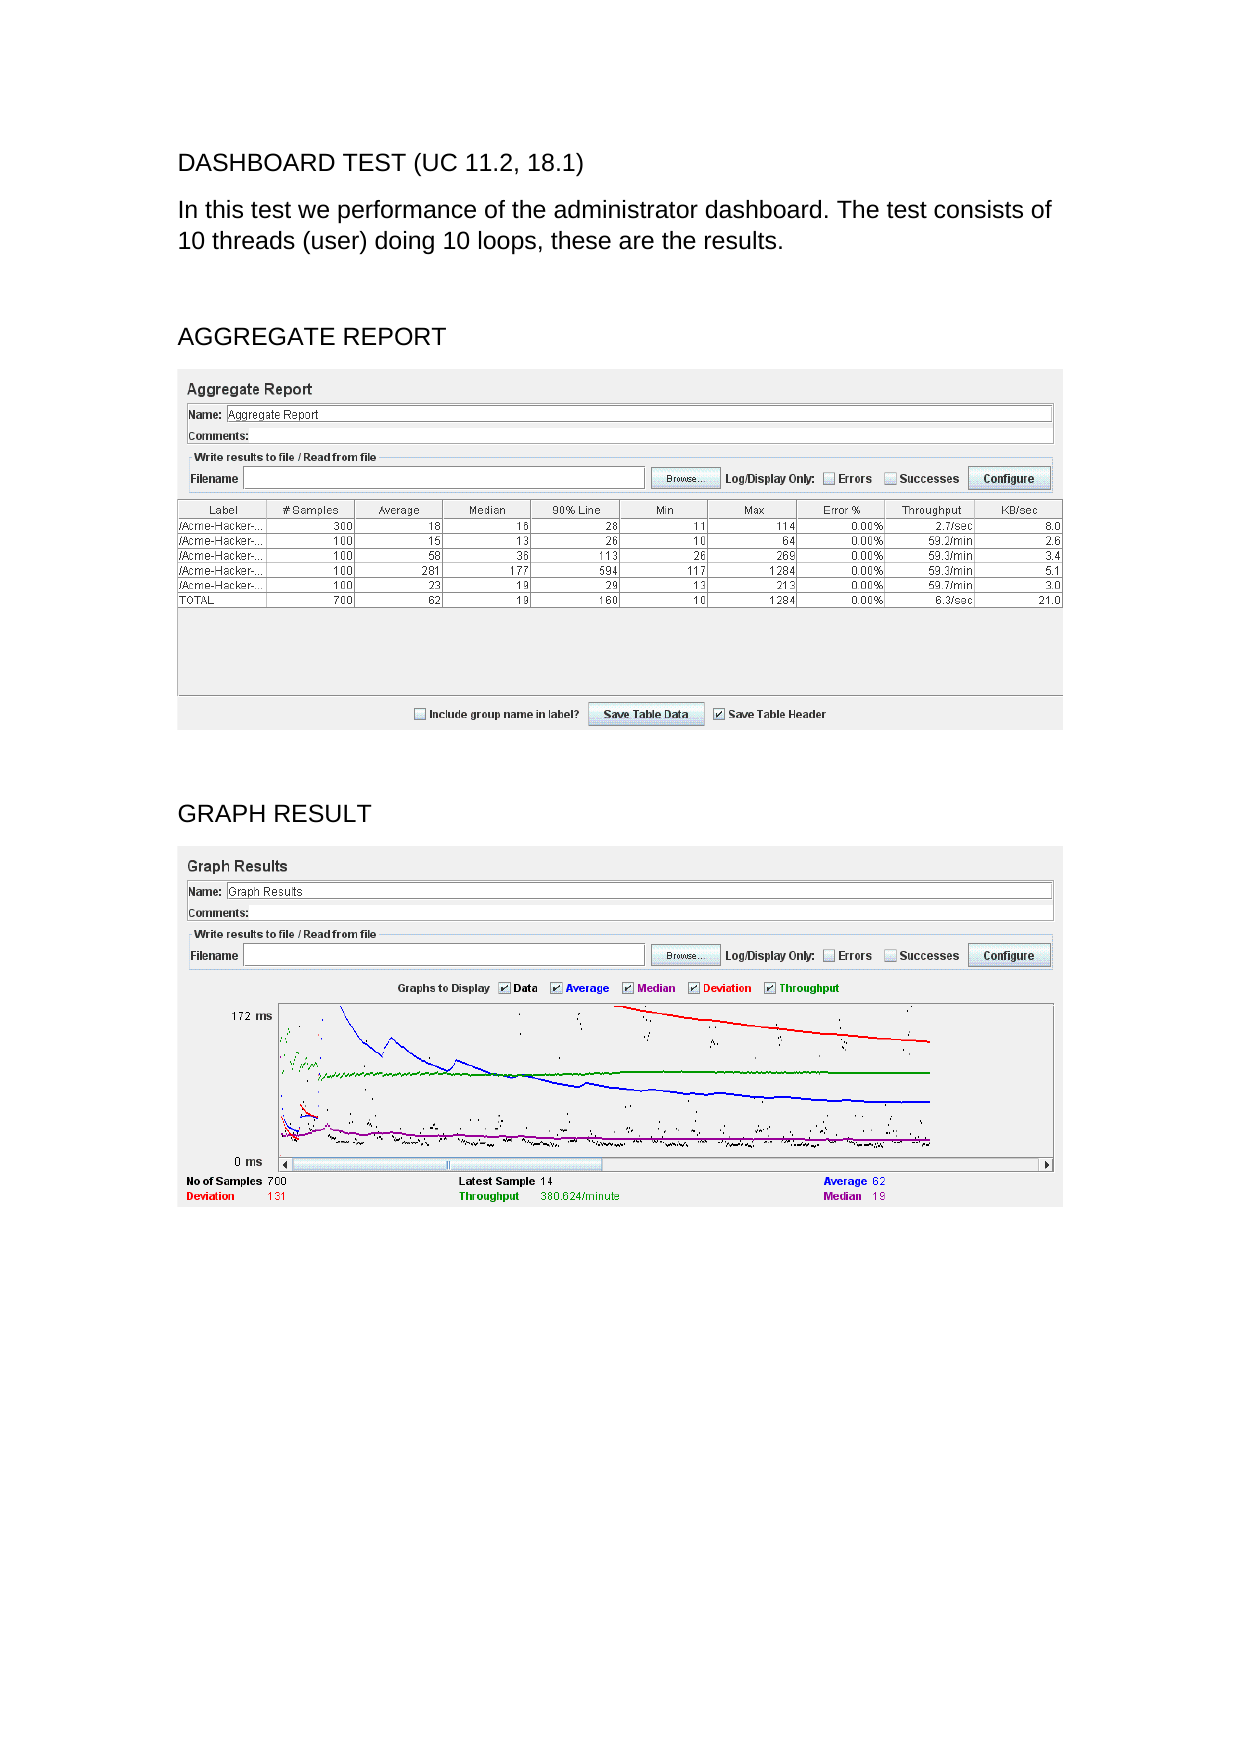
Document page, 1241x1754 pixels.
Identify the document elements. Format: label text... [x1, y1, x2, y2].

picture [177, 846, 1063, 1207]
text AGGREGATE REPORT [177, 322, 1063, 351]
picture [177, 369, 1063, 730]
text In this test we performance of the administrator dashboard. The test consists of 10 threads (user) doing 10 loops, these are the results. [177, 195, 1063, 255]
text DASHBOARD TEST (UC 11.2, 18.1) [177, 148, 1063, 176]
text GRAPH RESULT [177, 799, 1063, 828]
